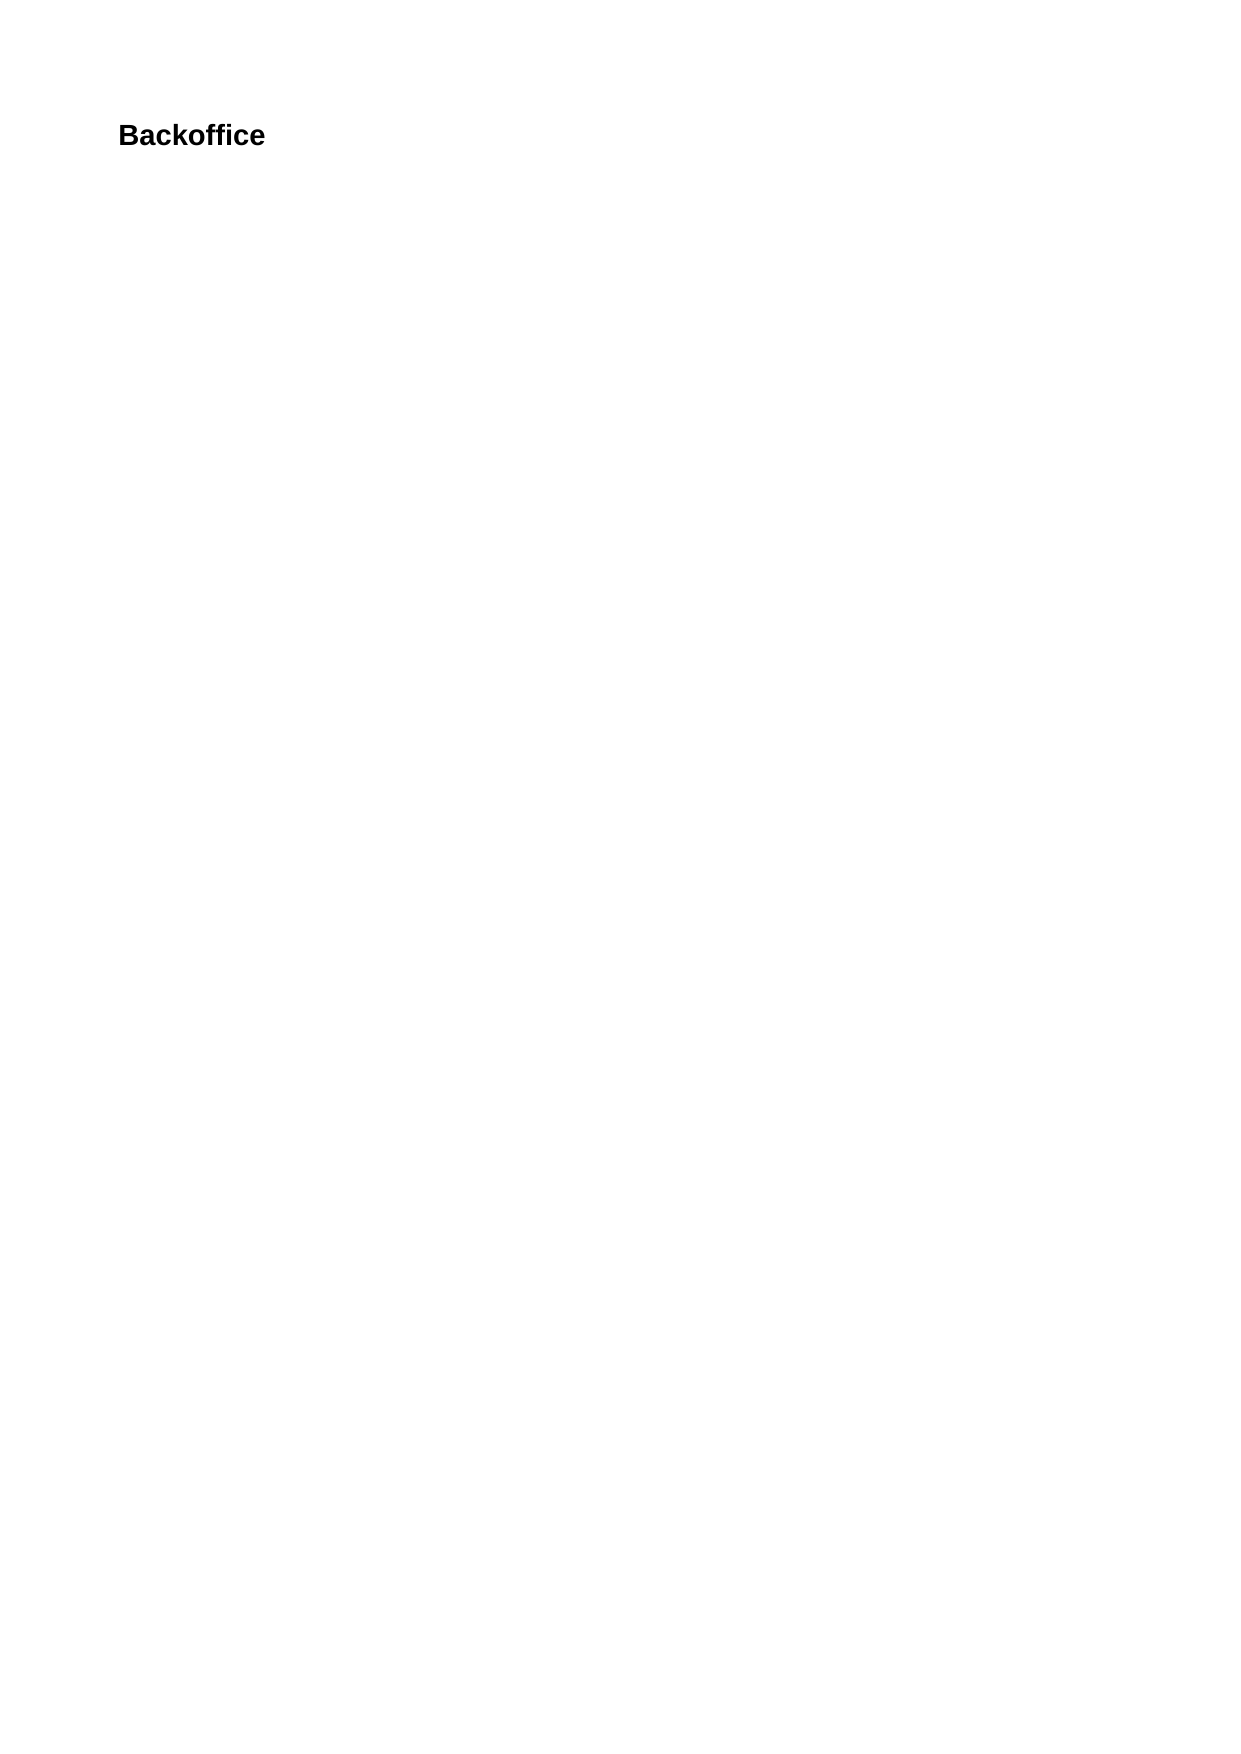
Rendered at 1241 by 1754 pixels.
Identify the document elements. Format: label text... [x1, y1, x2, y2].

subtitle Backoffice [118, 118, 1122, 152]
